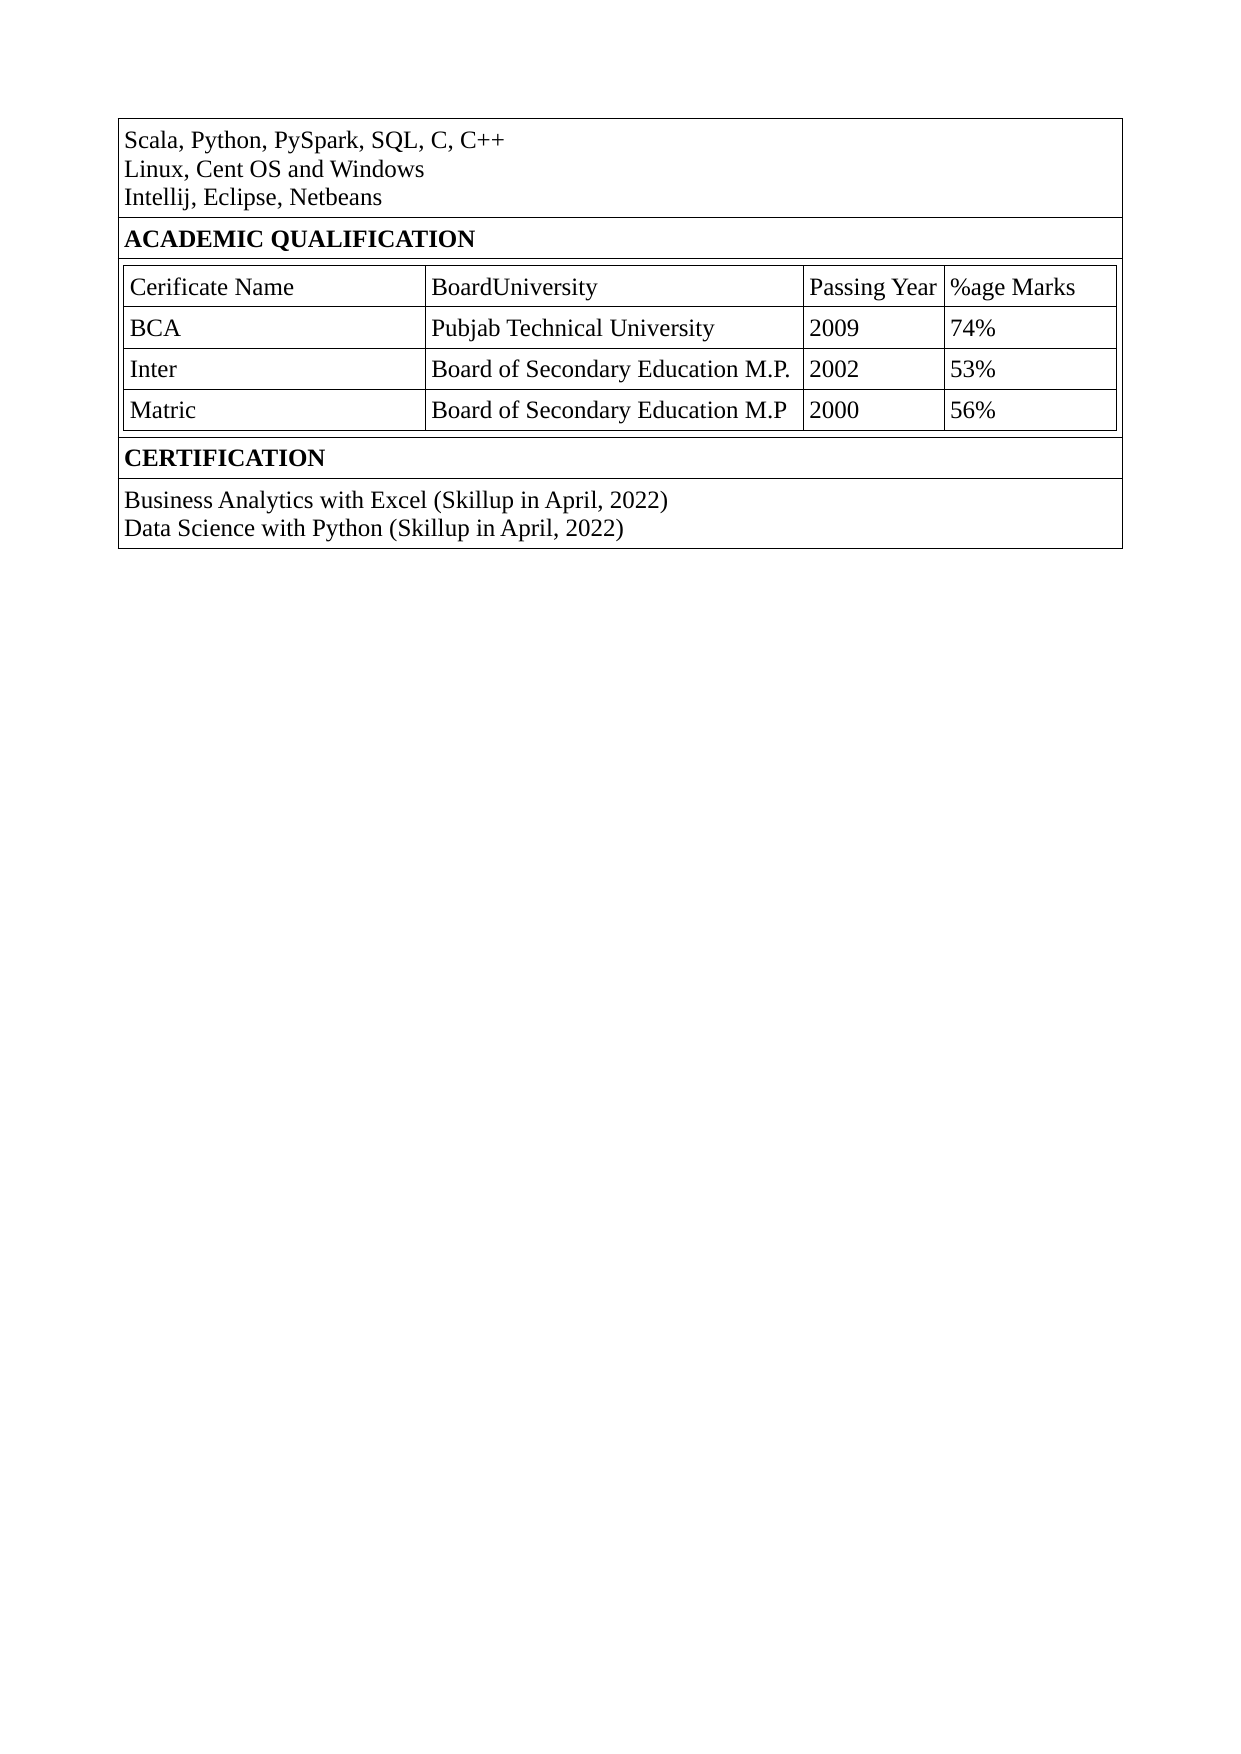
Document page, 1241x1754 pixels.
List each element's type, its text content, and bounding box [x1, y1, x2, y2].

table_cell Matric [124, 390, 425, 430]
table_cell 53% [945, 349, 1116, 389]
table_cell CERTIFICATION [119, 438, 1122, 478]
table_cell Scala, Python, PySpark, SQL, C, C++ Linux, Cent OS and Windows Intellij, Eclipse, Netbeans [119, 119, 1122, 217]
table_header BoardUniversity [426, 266, 803, 306]
table_cell Board of Secondary Education M.P. [426, 349, 803, 389]
table_cell Inter [124, 349, 425, 389]
table_cell Board of Secondary Education M.P [426, 390, 803, 430]
table_cell Pubjab Technical University [426, 307, 803, 347]
table_cell BCA [124, 307, 425, 347]
table_cell 2002 [804, 349, 944, 389]
table_cell 2009 [804, 307, 944, 347]
table_header Passing Year [804, 266, 944, 306]
table_header Cerificate Name [124, 266, 425, 306]
table_cell 56% [945, 390, 1116, 430]
table_cell 2000 [804, 390, 944, 430]
table_cell [119, 259, 1122, 437]
table_cell 74% [945, 307, 1116, 347]
table_cell ACADEMIC QUALIFICATION [119, 218, 1122, 258]
table_header %age Marks [945, 266, 1116, 306]
table_cell Business Analytics with Excel (Skillup in April, 2022) Data Science with Python (Skillup in April, 2022) [119, 479, 1122, 548]
